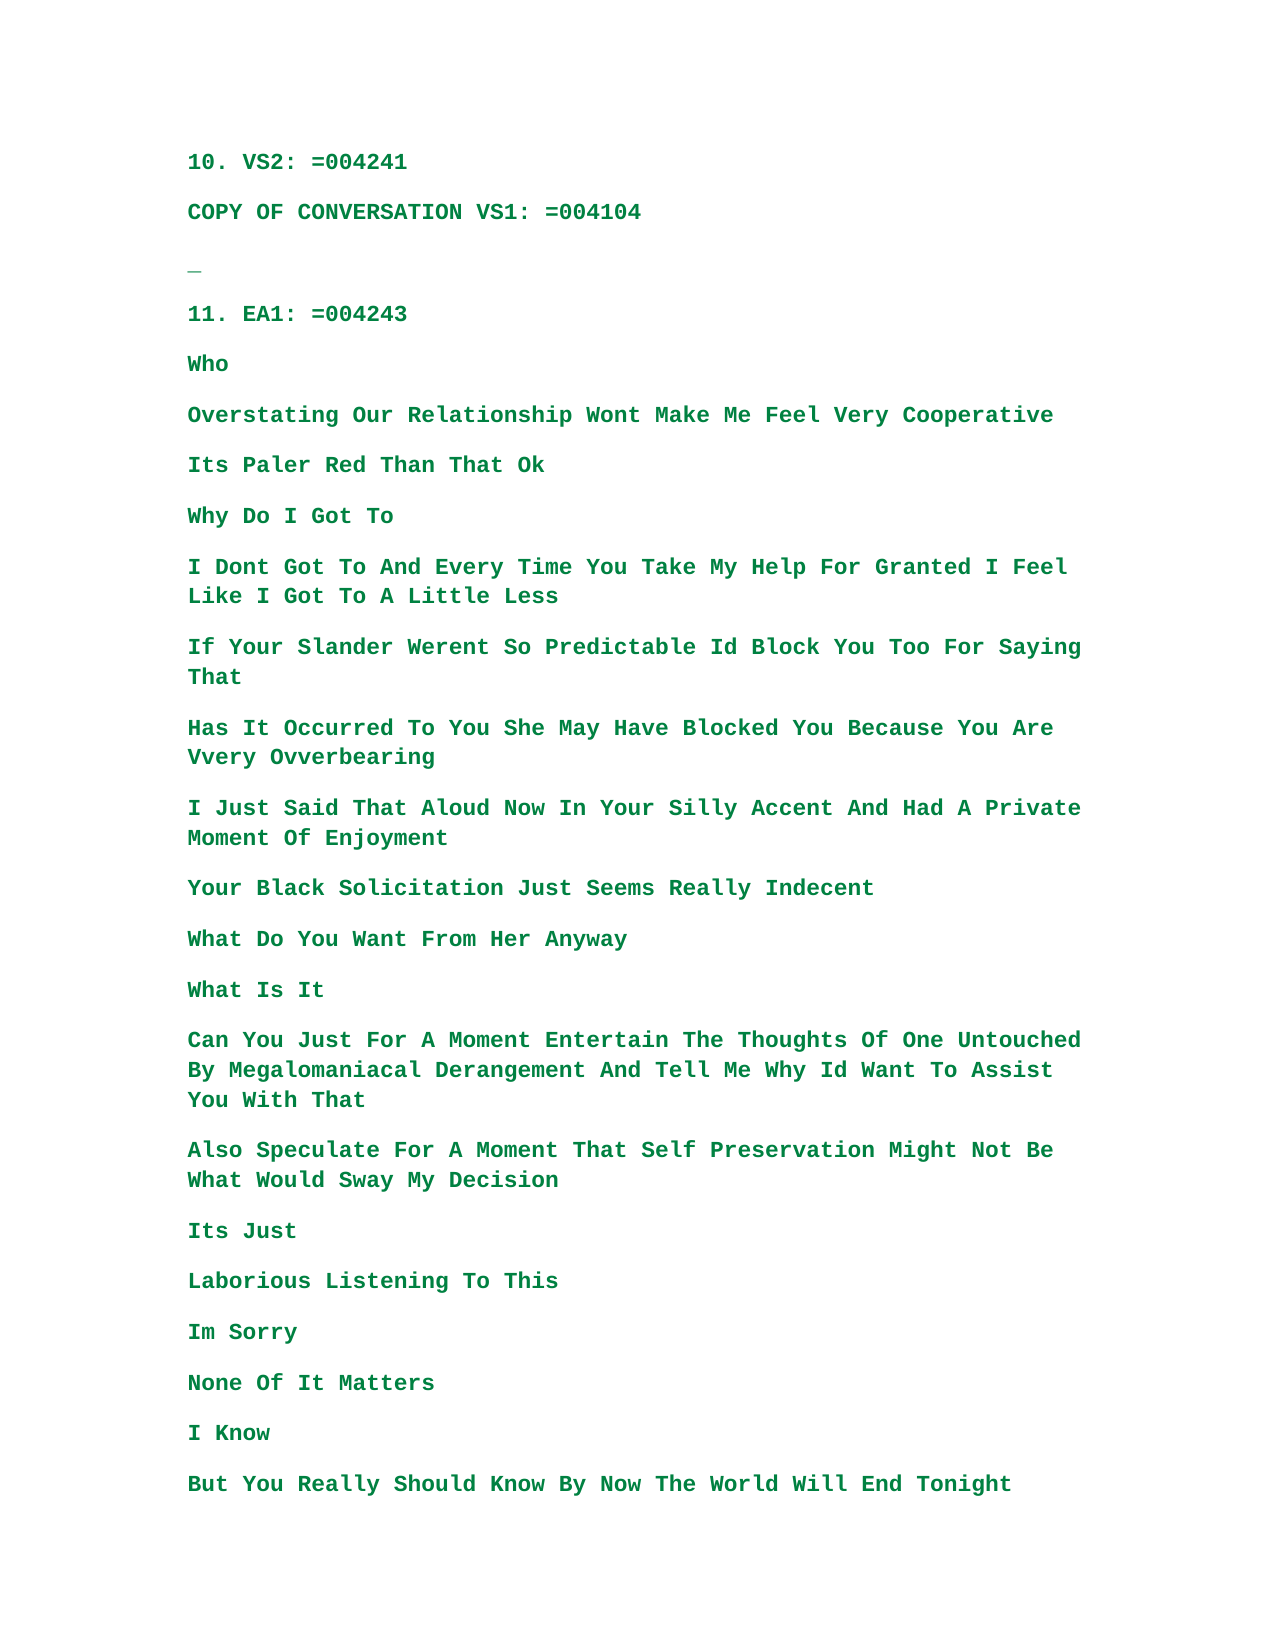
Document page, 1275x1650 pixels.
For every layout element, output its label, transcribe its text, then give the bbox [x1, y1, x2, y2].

text Laborious Listening To This [187, 1270, 1087, 1296]
text I Know [187, 1422, 1087, 1448]
text Who [187, 352, 1087, 378]
text Its Just [187, 1219, 1087, 1245]
text I Just Said That Aloud Now In Your Silly Accent And Had A Private Moment Of Enjoyment [187, 796, 1087, 852]
text 11. EA1: =004243 [187, 302, 1087, 328]
text Its Paler Red Than That Ok [187, 454, 1087, 480]
text _ [187, 251, 1087, 277]
text What Do You Want From Her Anyway [187, 927, 1087, 953]
text If Your Slander Werent So Predictable Id Block You Too For Saying That [187, 635, 1087, 691]
text Your Black Solicitation Just Seems Really Indecent [187, 877, 1087, 903]
text I Dont Got To And Every Time You Take My Help For Granted I Feel Like I Got To A Little Less [187, 555, 1087, 611]
text What Is It [187, 978, 1087, 1004]
text Also Speculate For A Moment That Self Preservation Might Not Be What Would Sway My Decision [187, 1139, 1087, 1194]
text Has It Occurred To You She May Have Blocked You Because You Are Vvery Ovverbearing [187, 716, 1087, 772]
text Overstating Our Relationship Wont Make Me Feel Very Cooperative [187, 403, 1087, 429]
text Can You Just For A Moment Entertain The Thoughts Of One Untouched By Megalomaniacal Derangement And Tell Me Why Id Want To Assist You With That [187, 1028, 1087, 1114]
text But You Really Should Know By Now The World Will End Tonight [187, 1472, 1087, 1498]
text Why Do I Got To [187, 504, 1087, 530]
text None Of It Matters [187, 1371, 1087, 1397]
text 10. VS2: =004241 [187, 150, 1087, 176]
text COPY OF CONVERSATION VS1: =004104 [187, 201, 1087, 227]
text Im Sorry [187, 1320, 1087, 1346]
